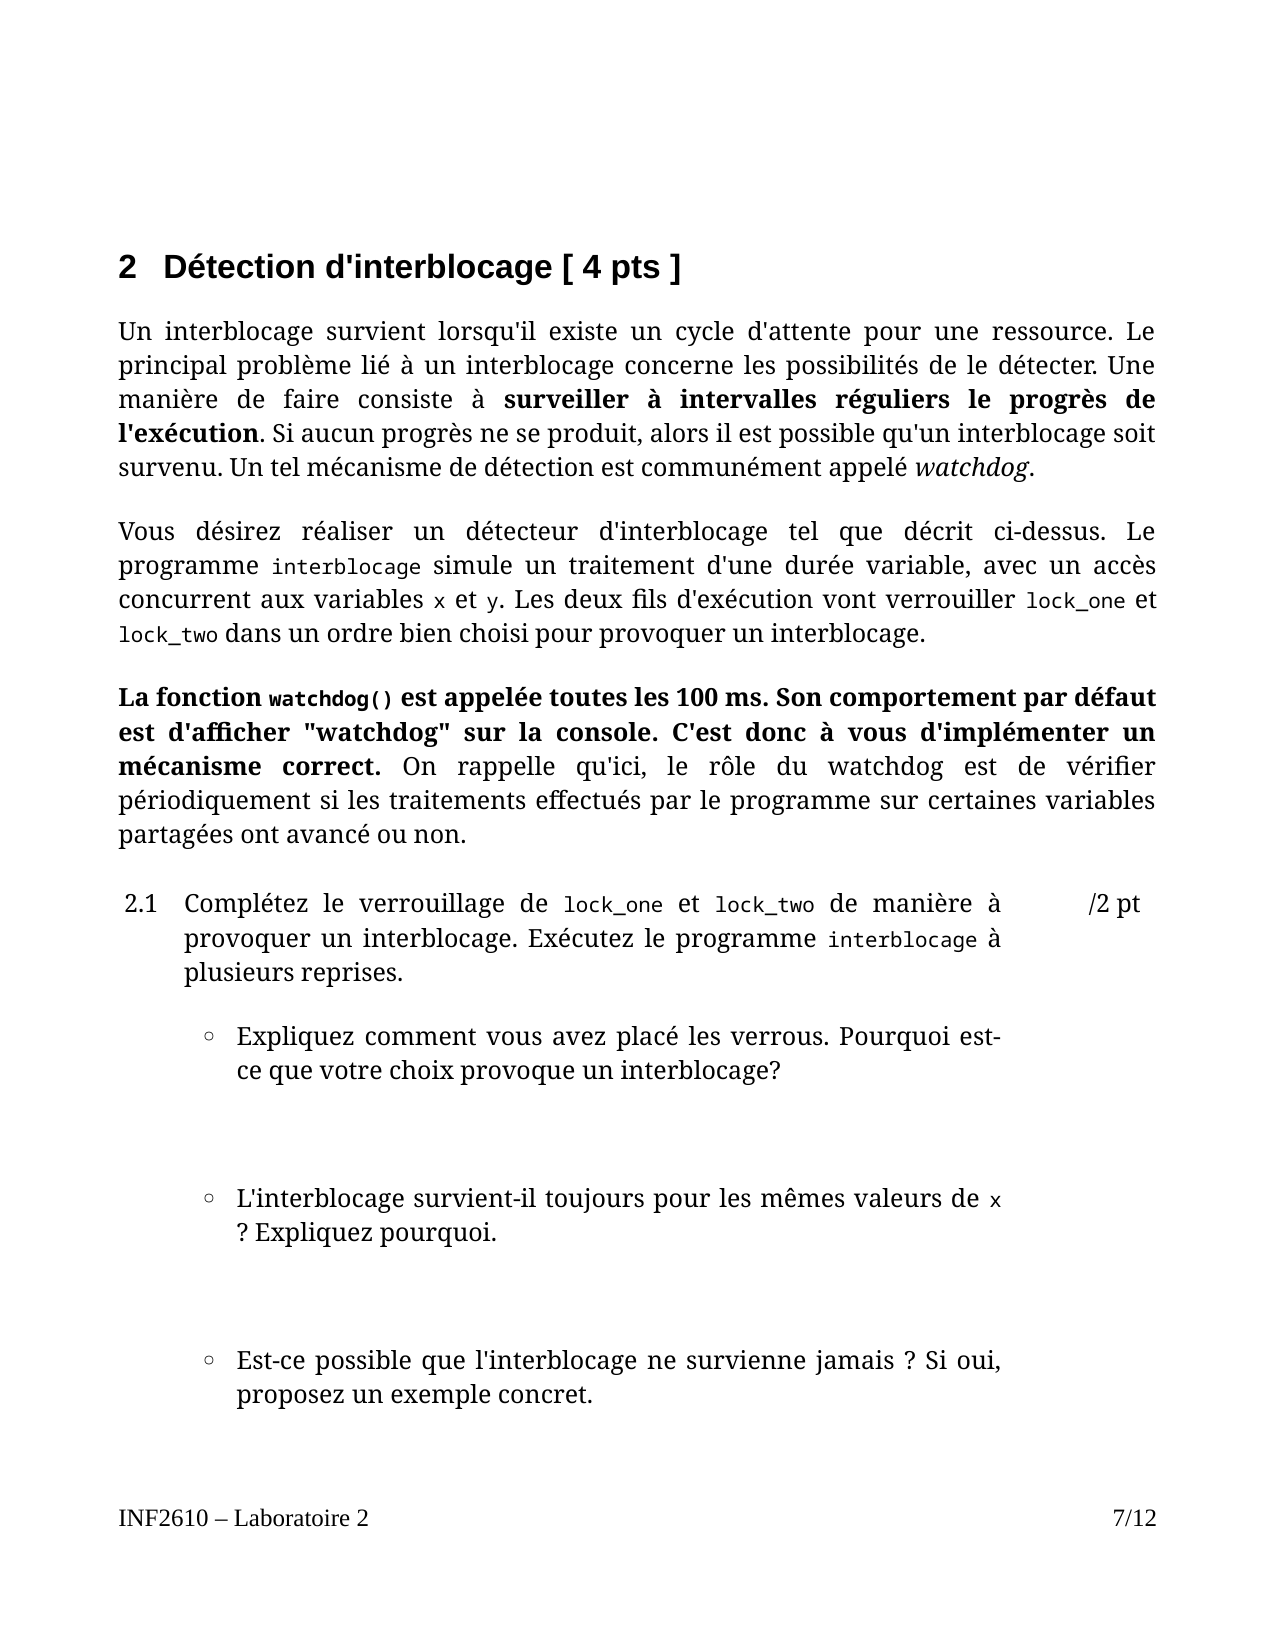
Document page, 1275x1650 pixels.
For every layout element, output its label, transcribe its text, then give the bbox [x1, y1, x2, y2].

text La fonction watchdog() est appelée toutes les 100 ms. Son comportement par défaut est d'afficher "watchdog" sur la console. C'est donc à vous d'implémenter un mécanisme correct. On rappelle qu'ici, le rôle du watchdog est de vérifier périodiquement si les traitements effectués par le programme sur certaines variables partagées ont avancé ou non. [118, 680, 1157, 850]
table_header Complétez le verrouillage de lock_one et lock_two de manière à provoquer un interblocage. Exécutez le programme interblocage à plusieurs reprises. Expliquez comment vous avez placé les verrous. Pourquoi est-ce que votre choix provoque un interblocage? L'interblocage survient-il toujours pour les mêmes valeurs de x ? Expliquez pourquoi. Est-ce possible que l'interblocage ne survienne jamais ? Si oui, proposez un exemple concret. [118, 865, 1007, 1432]
text Un interblocage survient lorsqu'il existe un cycle d'attente pour une ressource. Le principal problème lié à un interblocage concerne les possibilités de le détecter. Une manière de faire consiste à surveiller à intervalles réguliers le progrès de l'exécution. Si aucun progrès ne se produit, alors il est possible qu'un interblocage soit survenu. Un tel mécanisme de détection est communément appelé watchdog. [118, 313, 1157, 484]
table_header [1008, 865, 1077, 1432]
text Vous désirez réaliser un détecteur d'interblocage tel que décrit ci-dessus. Le programme interblocage simule un traitement d'une durée variable, avec un accès concurrent aux variables x et y. Les deux fils d'exécution vont verrouiller lock_one et lock_two dans un ordre bien choisi pour provoquer un interblocage. [118, 514, 1157, 650]
subtitle Détection d'interblocage [ 4 pts ] [118, 247, 1157, 286]
table_header /2 pt [1077, 865, 1157, 1432]
